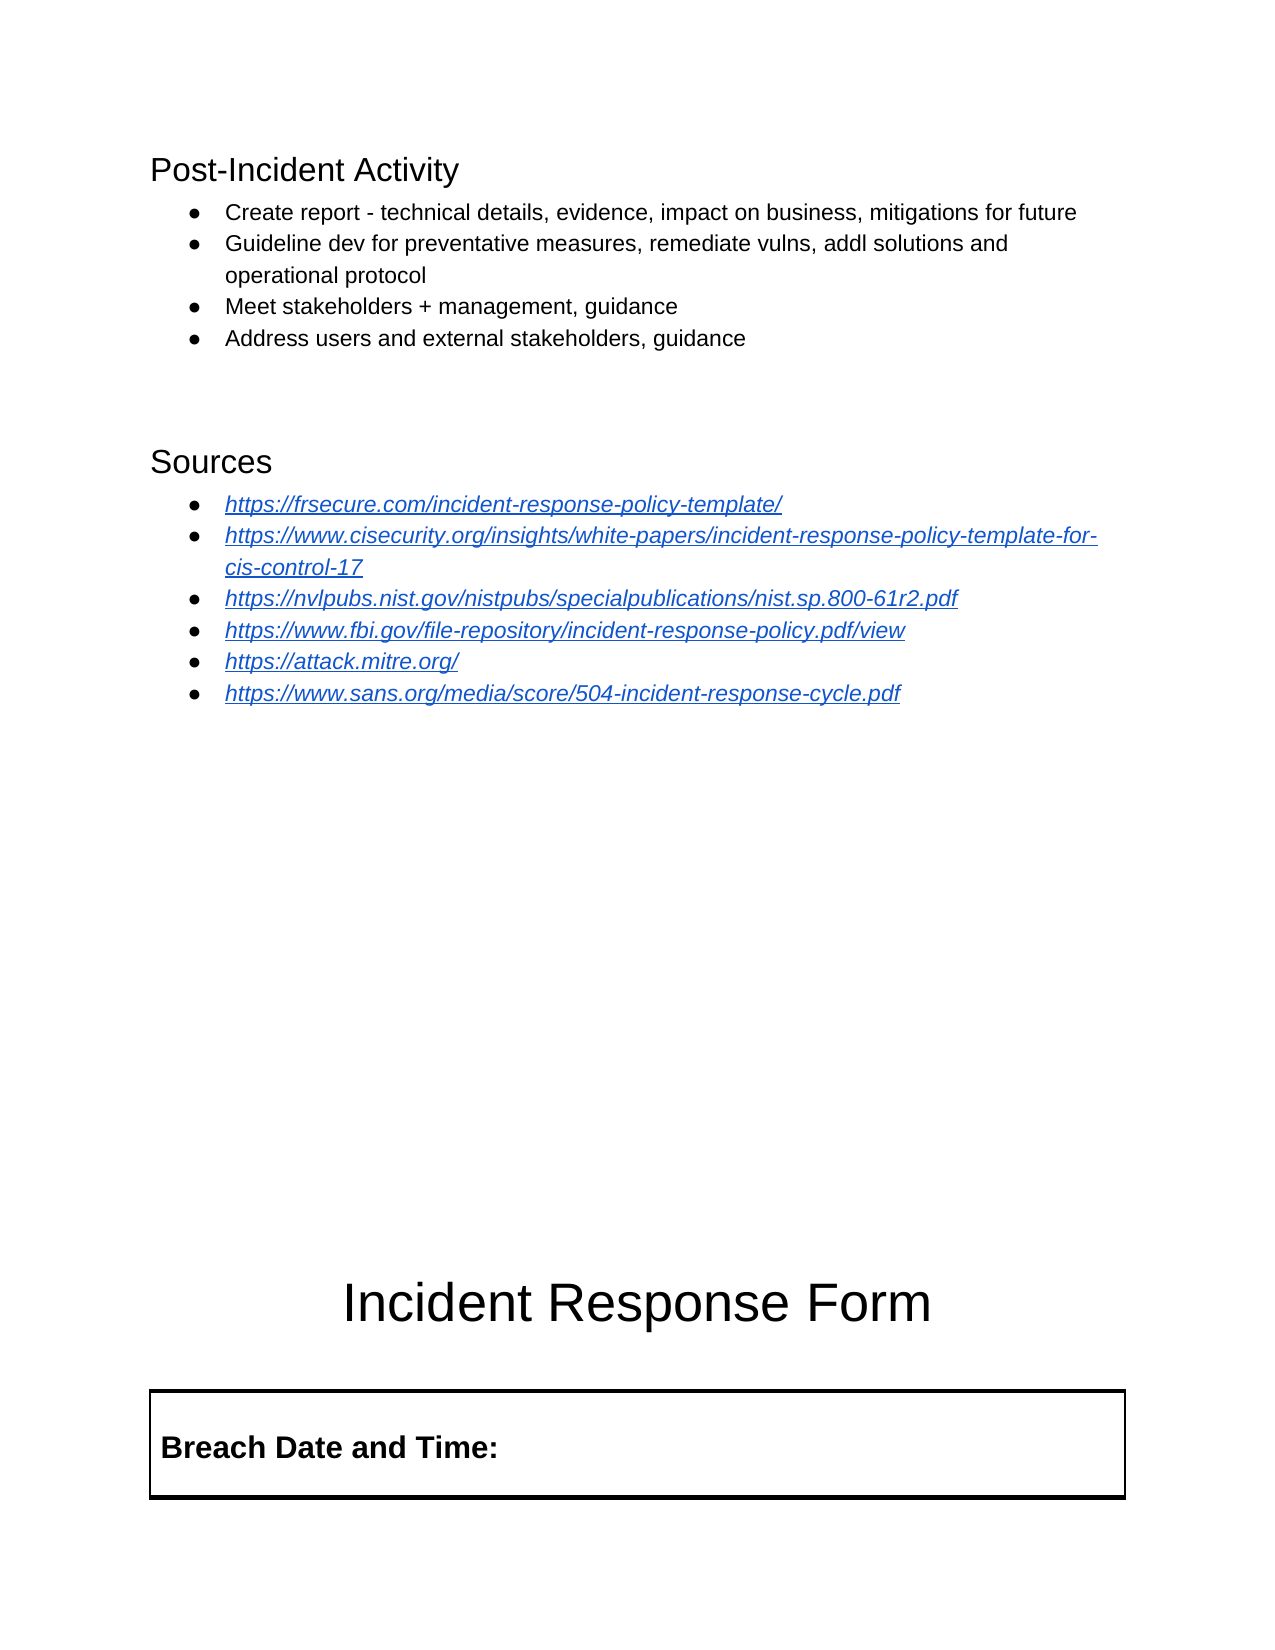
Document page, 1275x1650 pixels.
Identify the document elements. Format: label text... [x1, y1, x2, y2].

title Incident Response Form [150, 1270, 1125, 1333]
list https://attack.mitre.org/ [187, 648, 1125, 675]
list Create report - technical details, evidence, impact on business, mitigations for future [187, 199, 1125, 225]
list Address users and external stakeholders, guidance [187, 325, 1125, 351]
list https://www.cisecurity.org/insights/white-papers/incident-response-policy-template-for-cis-control-17 [187, 522, 1125, 580]
list https://www.sans.org/media/score/504-incident-response-cycle.pdf [187, 680, 1125, 706]
list Meet stakeholders + management, guidance [187, 293, 1125, 320]
list https://www.fbi.gov/file-repository/incident-response-policy.pdf/view [187, 617, 1125, 643]
subtitle Sources [150, 442, 1125, 480]
list https://frsecure.com/incident-response-policy-template/ [187, 491, 1125, 517]
list https://nvlpubs.nist.gov/nistpubs/specialpublications/nist.sp.800-61r2.pdf [187, 585, 1125, 612]
subtitle Post-Incident Activity [150, 150, 1125, 188]
list Guideline dev for preventative measures, remediate vulns, addl solutions and operational protocol [187, 230, 1125, 288]
table_header Breach Date and Time: [151, 1393, 1124, 1495]
